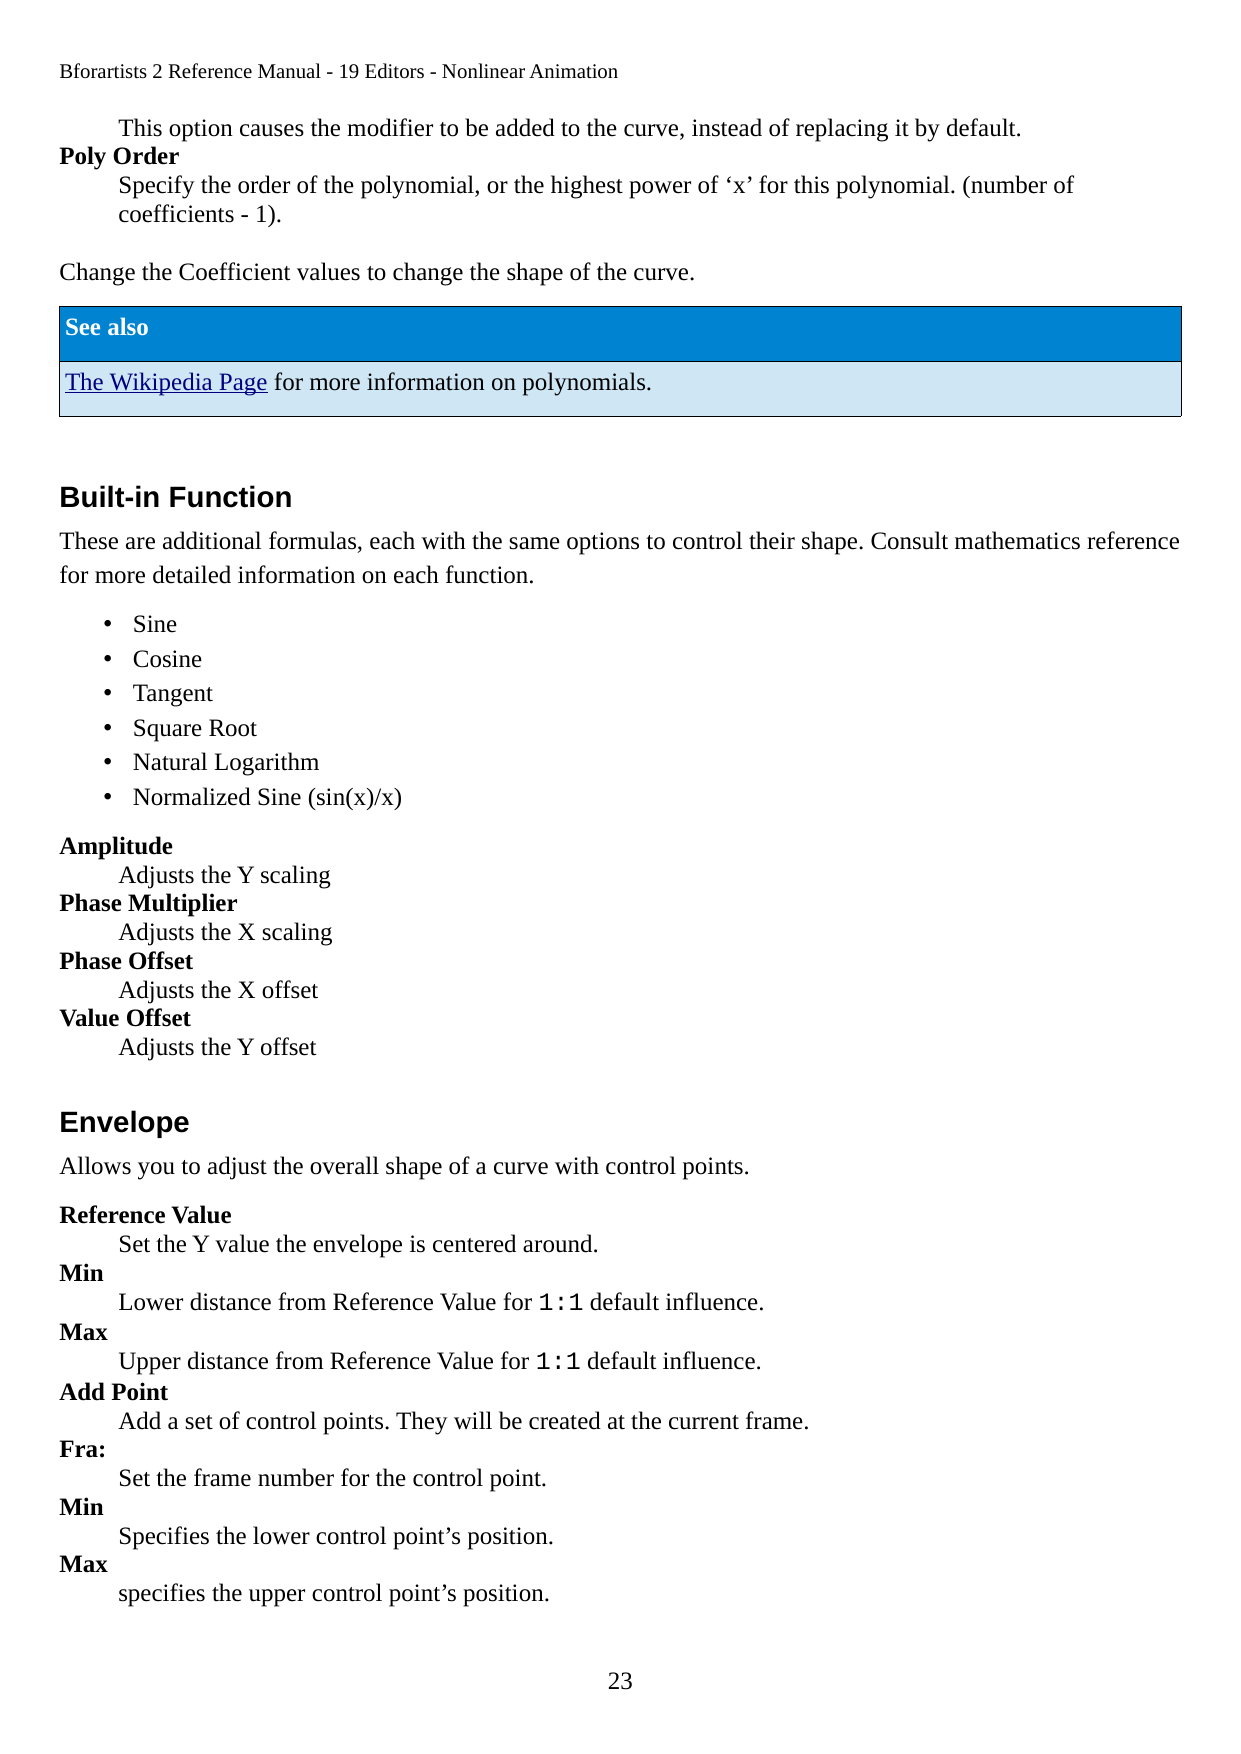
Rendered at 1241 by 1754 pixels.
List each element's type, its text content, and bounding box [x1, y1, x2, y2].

list Set the frame number for the control point. [118, 1463, 1181, 1492]
subtitle Envelope [59, 1105, 1181, 1139]
subtitle Phase Offset [59, 946, 1181, 975]
text Allows you to adjust the overall shape of a curve with control points. [59, 1151, 1181, 1180]
subtitle Add Point [59, 1377, 1181, 1406]
list Set the Y value the envelope is centered around. [118, 1229, 1181, 1258]
list This option causes the modifier to be added to the curve, instead of replacing it by default. [118, 113, 1181, 141]
subtitle Poly Order [59, 141, 1181, 170]
subtitle Max [59, 1317, 1181, 1346]
list Normalized Sine (sin(x)/x) [103, 782, 1181, 811]
subtitle Phase Multiplier [59, 888, 1181, 917]
subtitle Value Offset [59, 1003, 1181, 1032]
text Change the Coefficient values to change the shape of the curve. [59, 257, 1181, 286]
table_header See also [60, 307, 1181, 361]
subtitle Amplitude [59, 831, 1181, 860]
subtitle Fra: [59, 1434, 1181, 1463]
list Upper distance from Reference Value for 1:1 default influence. [118, 1346, 1181, 1377]
list Adjusts the Y offset [118, 1032, 1181, 1061]
list Adjusts the X offset [118, 975, 1181, 1003]
list Specifies the lower control point’s position. [118, 1521, 1181, 1549]
text These are additional formulas, each with the same options to control their shape. Consult mathematics reference for more detailed information on each function. [59, 526, 1181, 589]
list Adjusts the Y scaling [118, 860, 1181, 888]
list Adjusts the X scaling [118, 917, 1181, 946]
list specifies the upper control point’s position. [118, 1578, 1181, 1607]
subtitle Built-in Function [59, 480, 1181, 513]
table_cell The Wikipedia Page for more information on polynomials. [60, 362, 1181, 416]
subtitle Reference Value [59, 1200, 1181, 1229]
list Sine [103, 609, 1181, 638]
list Square Root [103, 713, 1181, 742]
list Add a set of control points. They will be created at the current frame. [118, 1406, 1181, 1434]
list Natural Logarithm [103, 747, 1181, 776]
subtitle Max [59, 1549, 1181, 1578]
list Lower distance from Reference Value for 1:1 default influence. [118, 1287, 1181, 1317]
subtitle Min [59, 1492, 1181, 1521]
list Specify the order of the polynomial, or the highest power of ‘x’ for this polynomial. (number of coefficients - 1). [118, 170, 1181, 228]
subtitle Min [59, 1258, 1181, 1287]
list Tangent [103, 678, 1181, 707]
list Cosine [103, 644, 1181, 673]
